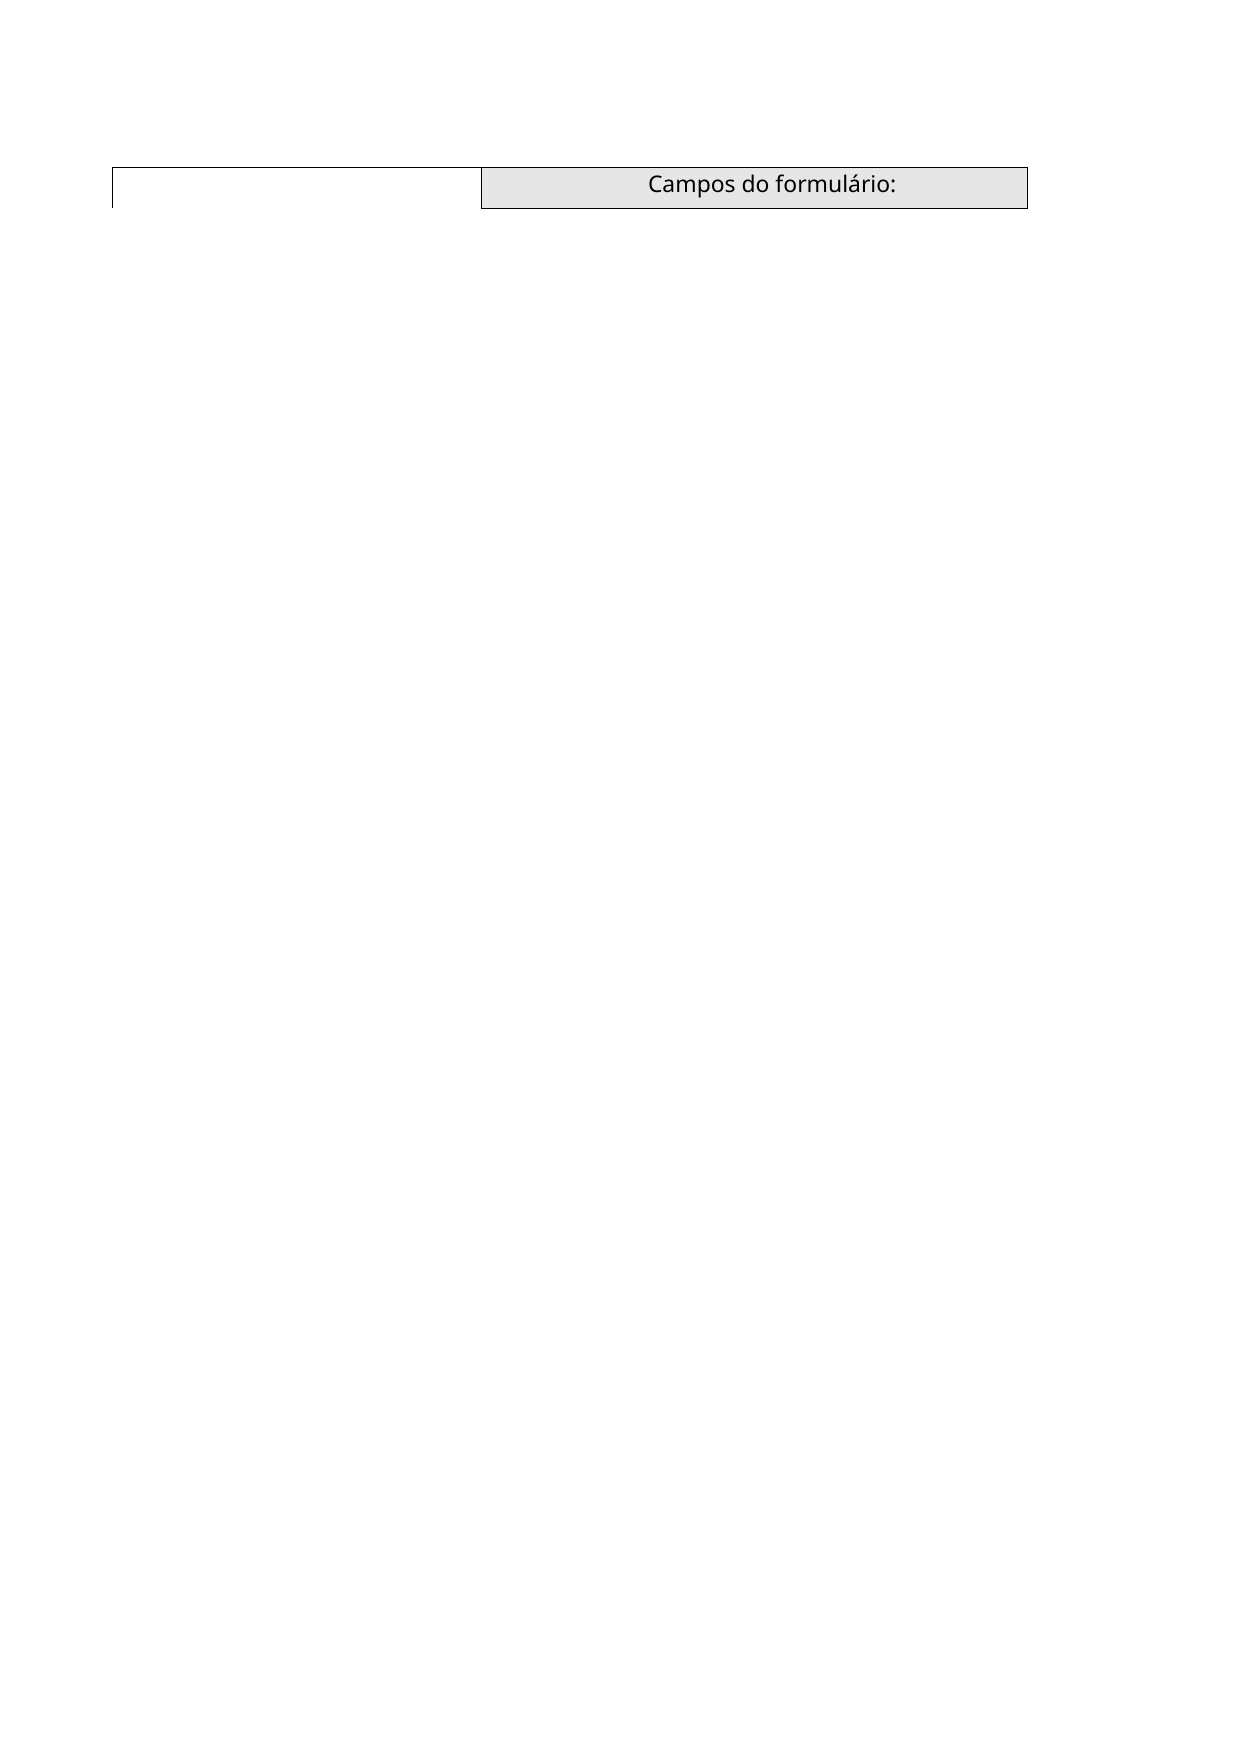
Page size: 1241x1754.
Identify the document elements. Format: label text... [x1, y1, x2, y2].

table_cell [113, 168, 481, 208]
table_cell Campos do formulário: [482, 168, 1027, 208]
